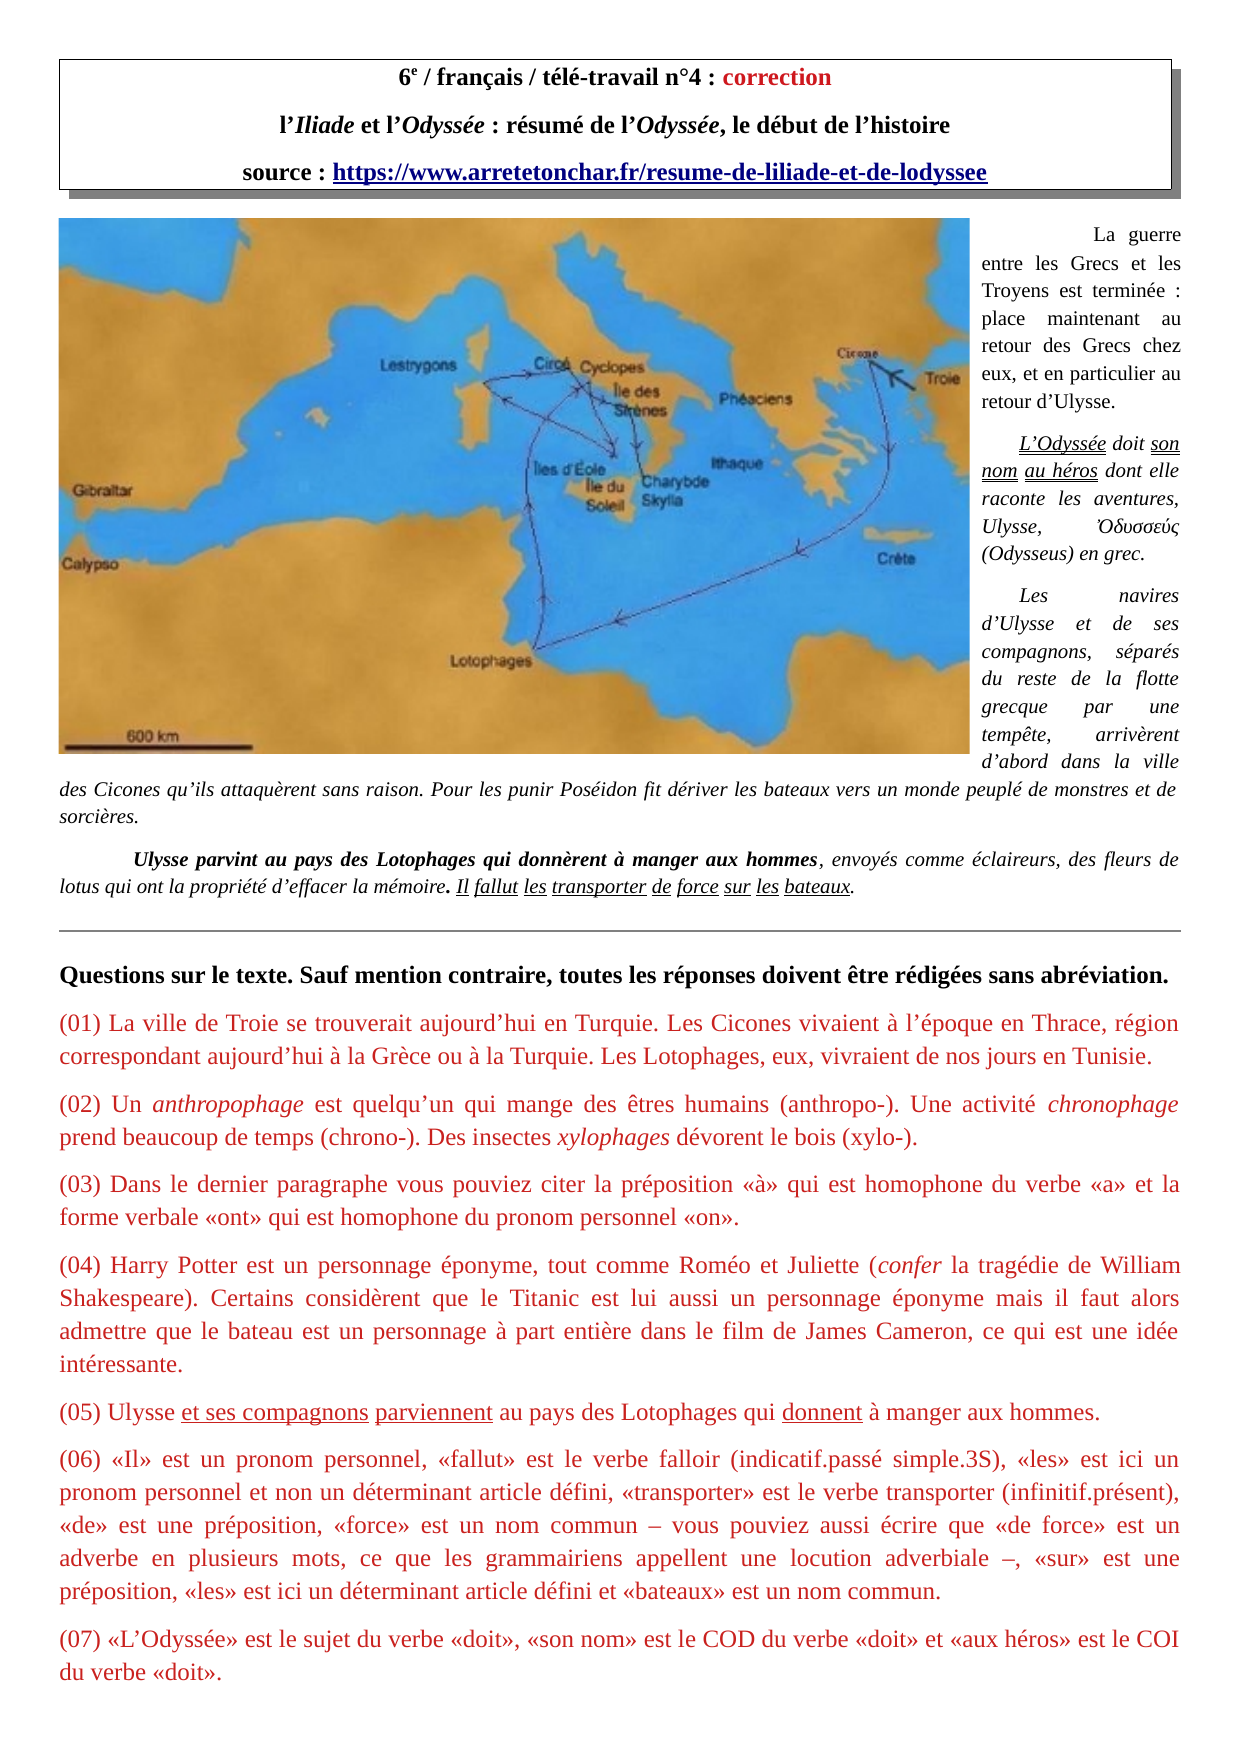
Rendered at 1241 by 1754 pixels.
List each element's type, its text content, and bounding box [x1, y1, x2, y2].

text La guerre entre les Grecs et les Troyens est terminée : place maintenant au retour des Grecs chez eux, et en particulier au retour d’Ulysse. [970, 218, 1181, 413]
text Ulysse parvint au pays des Lotophages qui donnèrent à manger aux hommes, envoyés comme éclaireurs, des fleurs de lotus qui ont la propriété d’effacer la mémoire. Il fallut les transporter de force sur les bateaux. [59, 846, 1181, 898]
picture [58, 218, 970, 754]
text (07) «L’Odyssée» est le sujet du verbe «doit», «son nom» est le COD du verbe «doit» et «aux héros» est le COI du verbe «doit». [59, 1624, 1181, 1686]
text 6e / français / télé-travail n°4 : correction [60, 60, 1171, 91]
text (05) Ulysse et ses compagnons parviennent au pays des Lotophages qui donnent à manger aux hommes. [59, 1397, 1181, 1425]
text Les navires d’Ulysse et de ses compagnons, séparés du reste de la flotte grecque par une tempête, arrivèrent d’abord dans la ville des Cicones qu’ils attaquèrent sans raison. Pour les punir Poséidon fit dériver les bateaux vers un monde peuplé de monstres et de sorcières. [59, 583, 1181, 828]
text L’Odyssée doit son nom au héros dont elle raconte les aventures, Ulysse, Ὀδυσσεύς (Odysseus) en grec. [970, 431, 1181, 565]
text (06) «Il» est un pronom personnel, «fallut» est le verbe falloir (indicatif.passé simple.3S), «les» est ici un pronom personnel et non un déterminant article défini, «transporter» est le verbe transporter (infinitif.présent), «de» est une préposition, «force» est un nom commun – vous pouviez aussi écrire que «de force» est un adverbe en plusieurs mots, ce que les grammairiens appellent une locution adverbiale –, «sur» est une préposition, «les» est ici un déterminant article défini et «bateaux» est un nom commun. [59, 1444, 1181, 1605]
text (03) Dans le dernier paragraphe vous pouviez citer la préposition «à» qui est homophone du verbe «a» et la forme verbale «ont» qui est homophone du pronom personnel «on». [59, 1169, 1181, 1231]
text (01) La ville de Troie se trouverait aujourd’hui en Turquie. Les Cicones vivaient à l’époque en Thrace, région correspondant aujourd’hui à la Grèce ou à la Turquie. Les Lotophages, eux, vivraient de nos jours en Tunisie. [59, 1008, 1181, 1070]
text Questions sur le texte. Sauf mention contraire, toutes les réponses doivent être rédigées sans abréviation. [59, 961, 1181, 989]
text l’Iliade et l’Odyssée : résumé de l’Odyssée, le début de l’histoire [60, 107, 1171, 138]
text source : https://www.arretetonchar.fr/resume-de-liliade-et-de-lodyssee [60, 154, 1171, 189]
text (02) Un anthropophage est quelqu’un qui mange des êtres humains (anthropo-). Une activité chronophage prend beaucoup de temps (chrono-). Des insectes xylophages dévorent le bois (xylo-). [59, 1089, 1181, 1151]
text (04) Harry Potter est un personnage éponyme, tout comme Roméo et Juliette (confer la tragédie de William Shakespeare). Certains considèrent que le Titanic est lui aussi un personnage éponyme mais il faut alors admettre que le bateau est un personnage à part entière dans le film de James Cameron, ce qui est une idée intéressante. [59, 1250, 1181, 1378]
